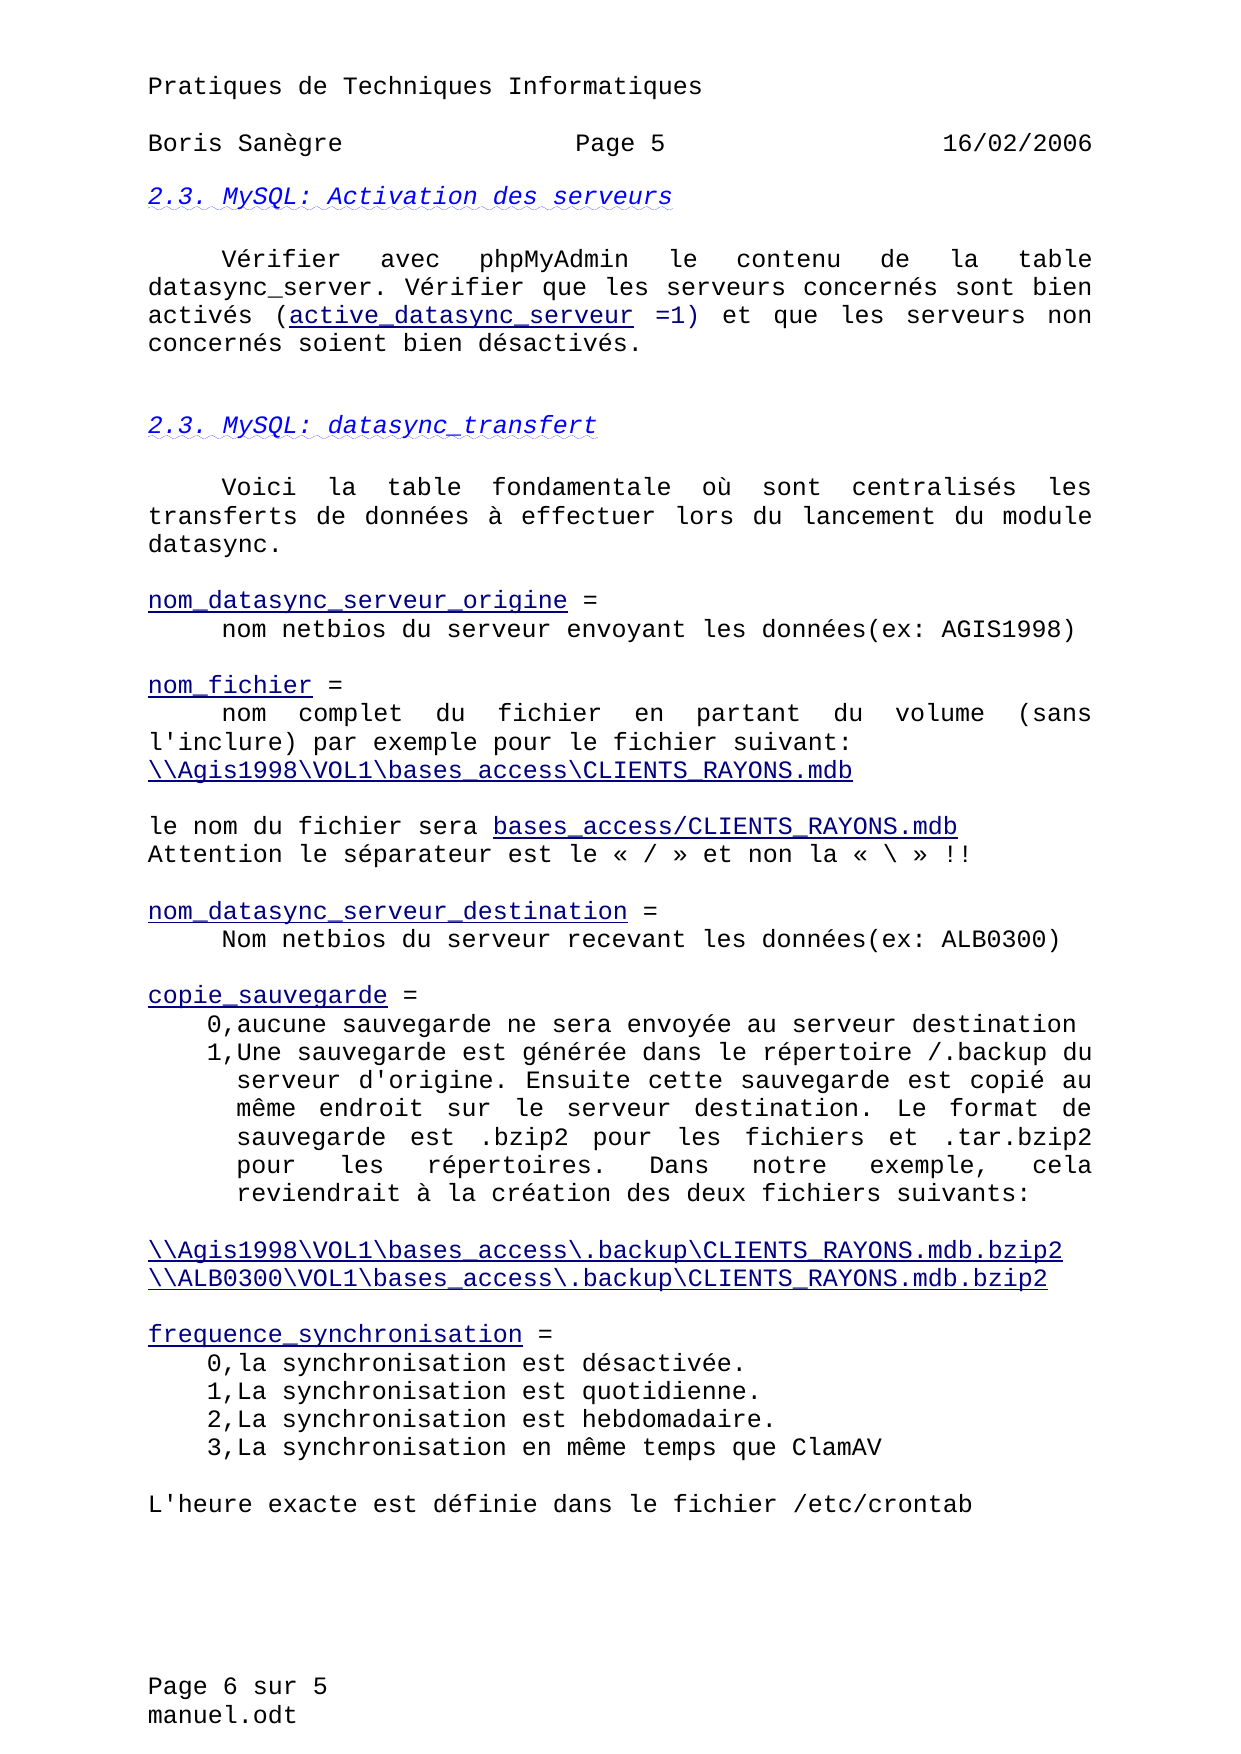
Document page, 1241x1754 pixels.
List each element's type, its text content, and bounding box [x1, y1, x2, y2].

text Attention le séparateur est le « / » et non la « \ » !! [148, 842, 1092, 870]
list Une sauvegarde est générée dans le répertoire /.backup du serveur d'origine. Ensuite cette sauvegarde est copié au même endroit sur le serveur destination. Le format de sauvegarde est .bzip2 pour les fichiers et .tar.bzip2 pour les répertoires. Dans notre exemple, cela reviendrait à la création des deux fichiers suivants: [207, 1040, 1092, 1209]
list La synchronisation est quotidienne. [207, 1378, 1092, 1407]
text \\Agis1998\VOL1\bases_access\.backup\CLIENTS_RAYONS.mdb.bzip2 [148, 1237, 1092, 1266]
text nom_fichier = [148, 673, 1092, 701]
list La synchronisation est hebdomadaire. [207, 1407, 1092, 1435]
text frequence_synchronisation = [148, 1322, 1092, 1350]
text L'heure exacte est définie dans le fichier /etc/crontab [148, 1491, 1092, 1519]
subtitle 2.3. MySQL: Activation des serveurs [148, 183, 1092, 212]
text \\ALB0300\VOL1\bases_access\.backup\CLIENTS_RAYONS.mdb.bzip2 [148, 1266, 1092, 1294]
subtitle 2.3. MySQL: datasync_transfert [148, 412, 1092, 441]
text nom complet du fichier en partant du volume (sans l'inclure) par exemple pour le fichier suivant: [148, 701, 1092, 757]
text nom netbios du serveur envoyant les données(ex: AGIS1998) [148, 616, 1092, 644]
text copie_sauvegarde = [148, 983, 1092, 1011]
text nom_datasync_serveur_destination = [148, 898, 1092, 927]
text le nom du fichier sera bases_access/CLIENTS_RAYONS.mdb [148, 814, 1092, 842]
list La synchronisation en même temps que ClamAV [207, 1435, 1092, 1463]
text Vérifier avec phpMyAdmin le contenu de la table datasync_server. Vérifier que les serveurs concernés sont bien activés (active_datasync_serveur =1) et que les serveurs non concernés soient bien désactivés. [148, 246, 1092, 359]
text \\Agis1998\VOL1\bases_access\CLIENTS_RAYONS.mdb [148, 757, 1092, 786]
text Voici la table fondamentale où sont centralisés les transferts de données à effectuer lors du lancement du module datasync. [148, 475, 1092, 560]
list la synchronisation est désactivée. [207, 1350, 1092, 1378]
text Nom netbios du serveur recevant les données(ex: ALB0300) [148, 927, 1092, 955]
list aucune sauvegarde ne sera envoyée au serveur destination [207, 1011, 1092, 1040]
text nom_datasync_serveur_origine = [148, 588, 1092, 616]
